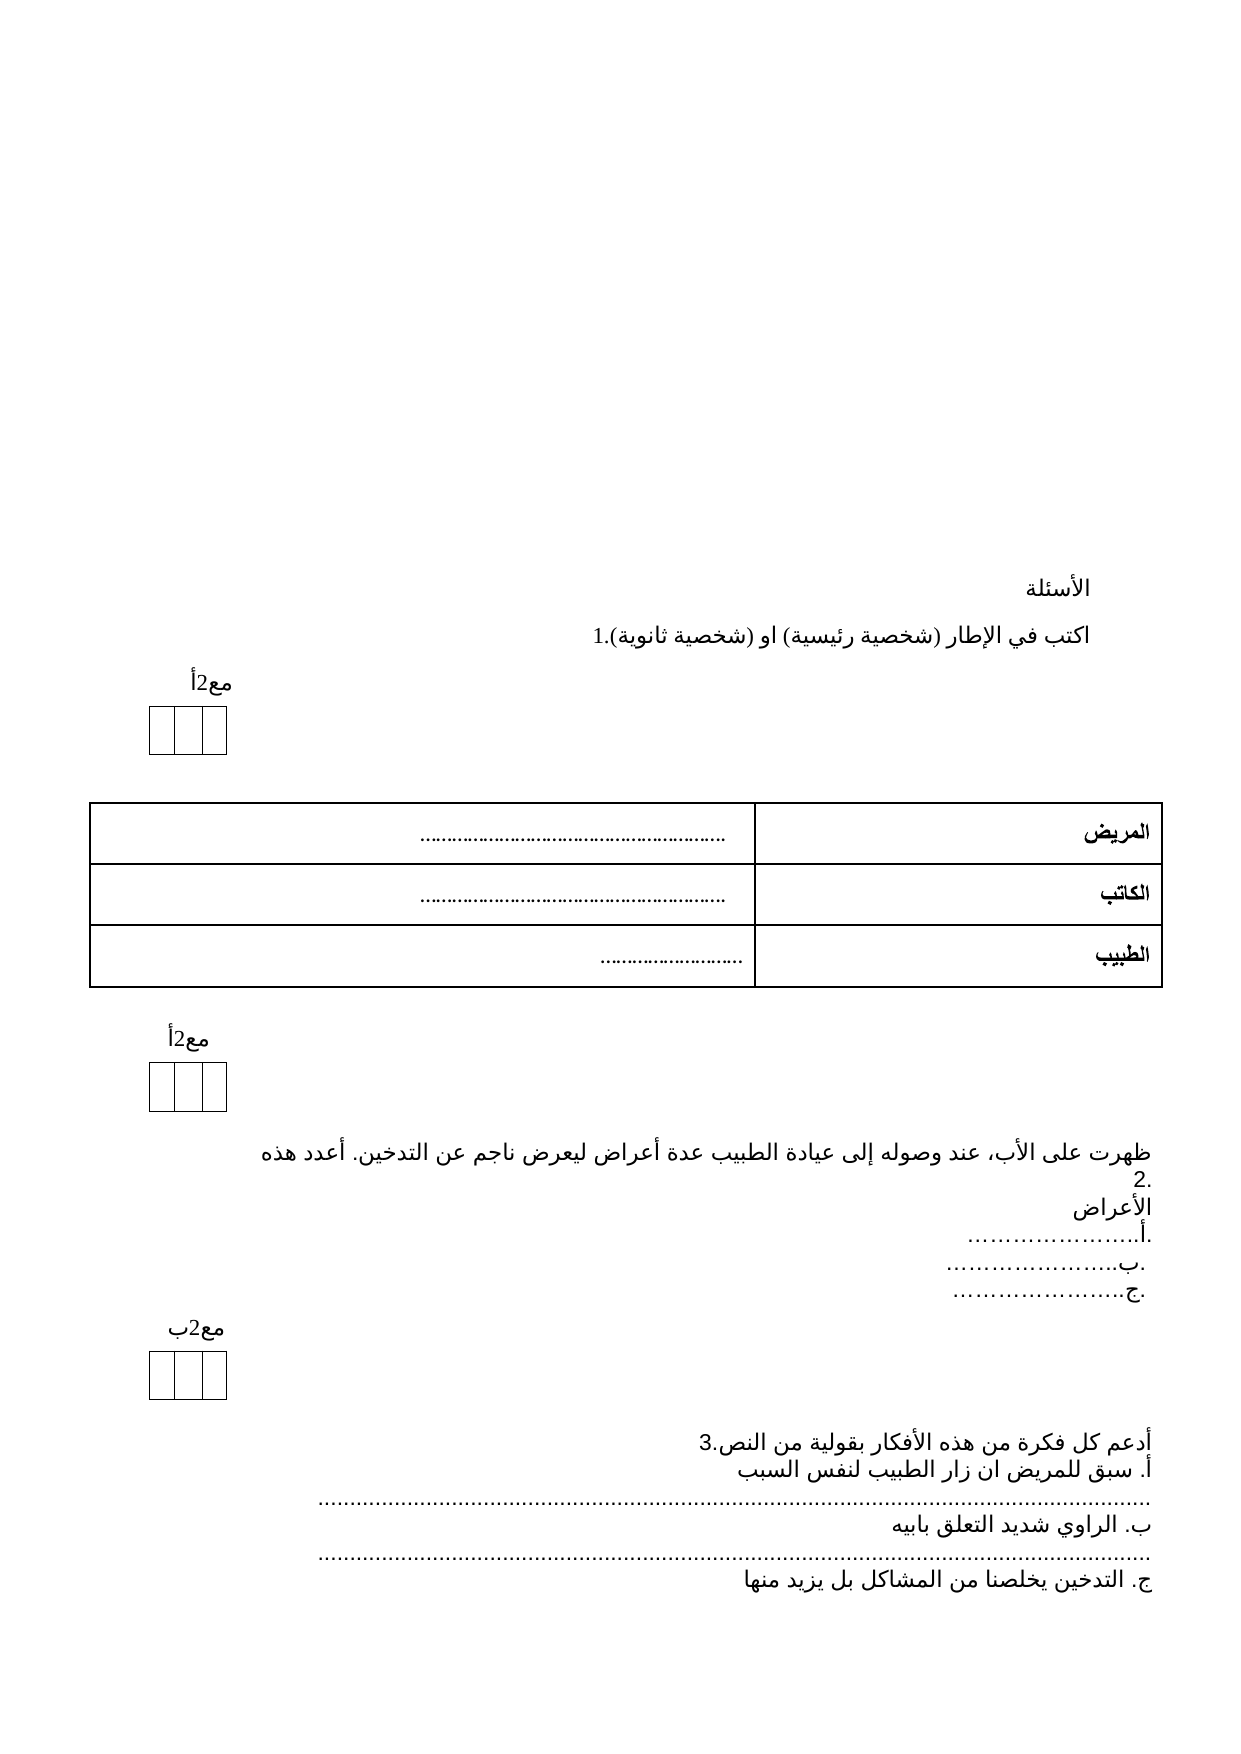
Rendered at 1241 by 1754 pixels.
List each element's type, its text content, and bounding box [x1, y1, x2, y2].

text الأعراض [253, 1194, 1152, 1220]
table_header [175, 1352, 202, 1399]
text أ. سبق للمريض ان زار الطبيب لنفس السبب [253, 1456, 1152, 1483]
table_cell …………………………………………………. [91, 865, 754, 924]
text ظهرت على الأب، عند وصوله إلى عيادة الطبيب عدة أعراض ليعرض ناجم عن التدخين. أعدد هذه 2. [253, 1139, 1152, 1193]
table_header [203, 1352, 226, 1399]
table_header [150, 707, 174, 754]
table_cell ……………………… [91, 926, 754, 986]
text …………………..ب. [253, 1248, 1152, 1275]
text ................................................................................................................................... [253, 1484, 1152, 1510]
text مع2أ [150, 1026, 1090, 1052]
table_header [203, 1063, 226, 1111]
text مع2أ [150, 669, 1090, 695]
table_header [203, 707, 226, 754]
text ج. التدخين يخلصنا من المشاكل بل يزيد منها [253, 1566, 1152, 1592]
text ................................................................................................................................... [253, 1538, 1152, 1565]
text 1.اكتب في الإطار (شخصية رئيسية) او (شخصية ثانوية) [150, 622, 1090, 648]
table_header [175, 1063, 202, 1111]
text ب. الراوي شديد التعلق بابيه [253, 1511, 1152, 1537]
text مع2ب [150, 1314, 1090, 1340]
table_header …………………………………………………. [91, 804, 754, 863]
table_header [756, 804, 1161, 863]
table_cell [756, 926, 1161, 986]
text 3.أدعم كل فكرة من هذه الأفكار بقولية من النص [253, 1429, 1152, 1455]
text …………………..أ. [253, 1221, 1152, 1247]
text الأسئلة [727, 575, 1090, 601]
table_header [150, 1063, 174, 1111]
table_header [150, 1352, 174, 1399]
text …………………..ج. [253, 1276, 1152, 1302]
table_cell [756, 865, 1161, 924]
table_header [175, 707, 202, 754]
